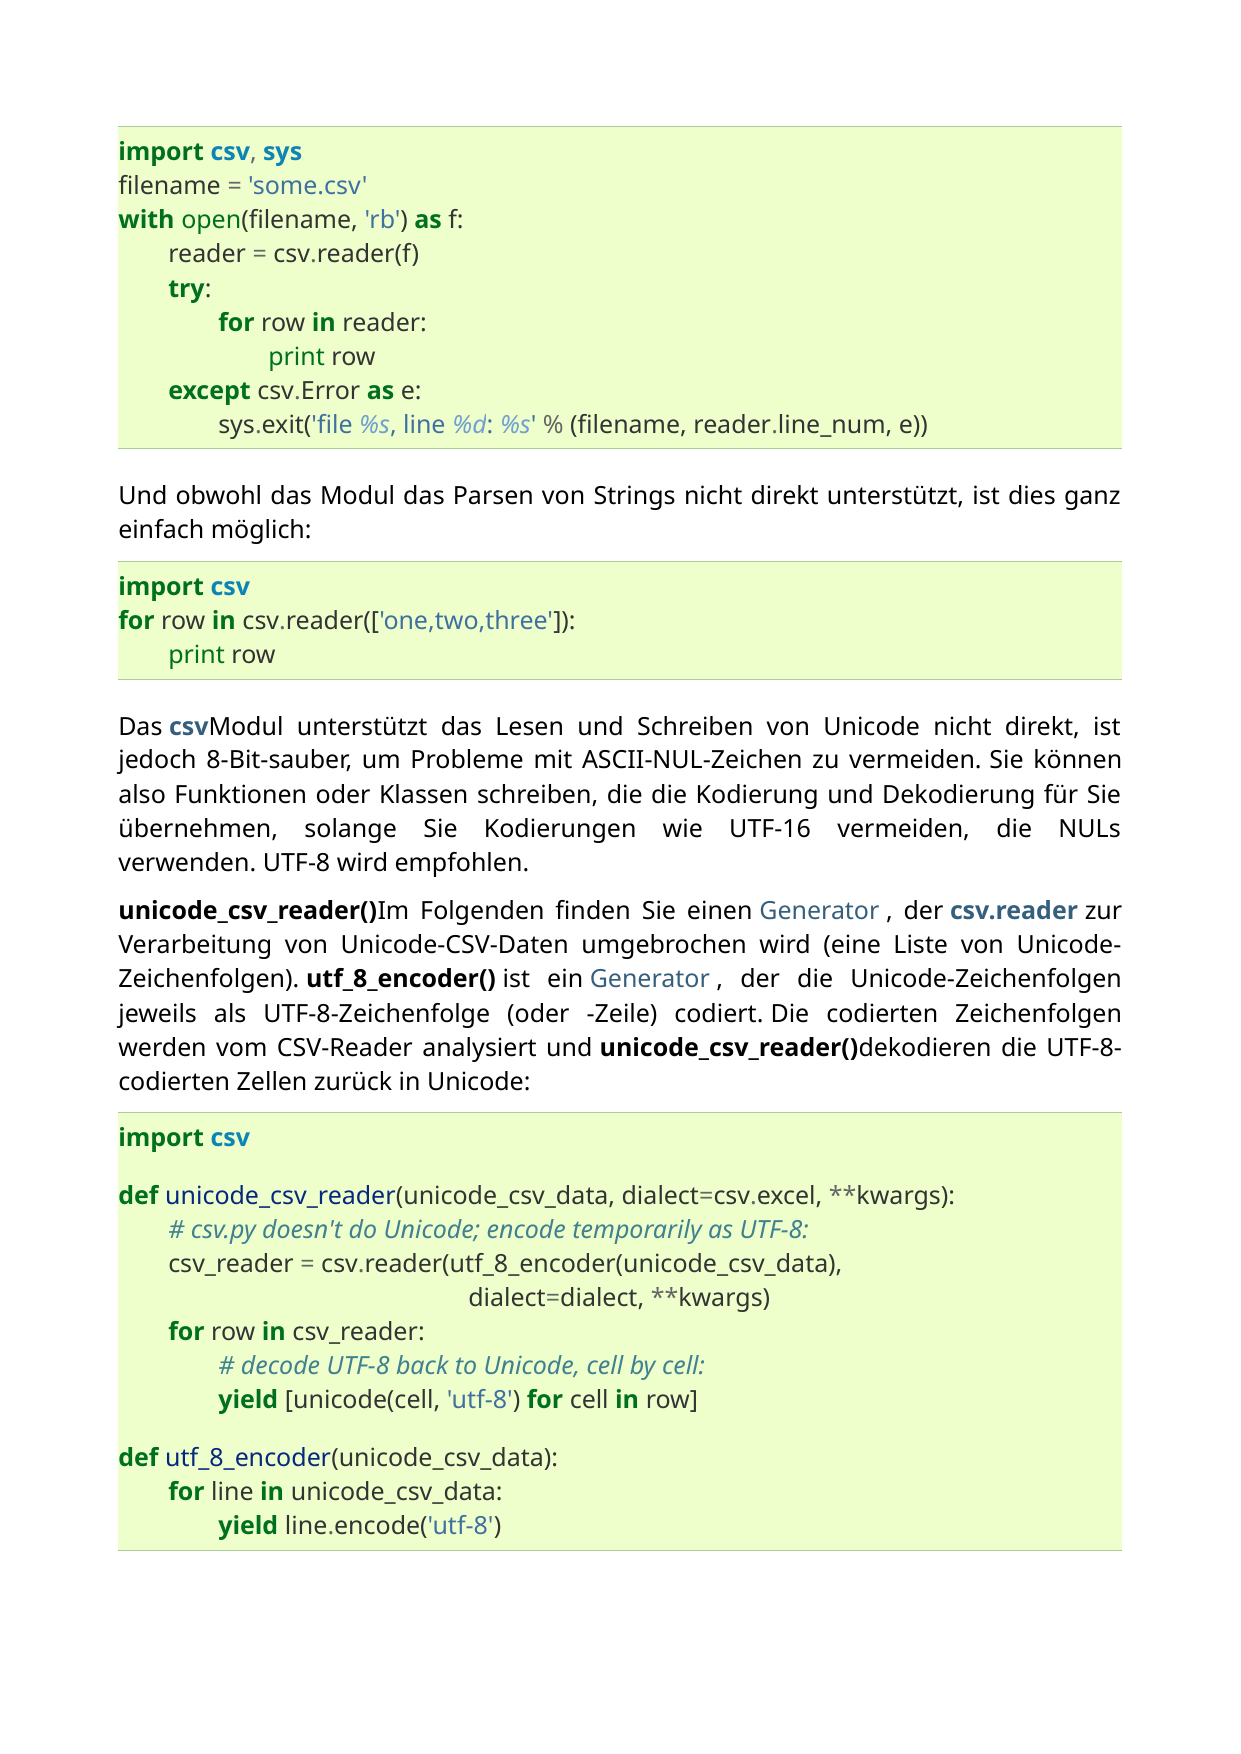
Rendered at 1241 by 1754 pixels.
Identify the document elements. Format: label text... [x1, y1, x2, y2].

text for line in unicode_csv_data: [118, 1474, 1122, 1500]
text def utf_8_encoder(unicode_csv_data): [118, 1440, 1122, 1474]
text print row [118, 629, 1122, 679]
text import csv [118, 1113, 1122, 1154]
text unicode_csv_reader()Im Folgenden finden Sie einen Generator , der csv.reader zur Verarbeitung von Unicode-CSV-Daten umgebrochen wird (eine Liste von Unicode-Zeichenfolgen). utf_8_encoder() ist ein Generator , der die Unicode-Zeichenfolgen jeweils als UTF-8-Zeichenfolge (oder -Zeile) codiert. Die codierten Zeichenfolgen werden vom CSV-Reader analysiert und unicode_csv_reader()dekodieren die UTF-8-codierten Zellen zurück in Unicode: [118, 893, 1122, 1097]
text csv_reader = csv.reader(utf_8_encoder(unicode_csv_data), [118, 1246, 1122, 1280]
text # decode UTF-8 back to Unicode, cell by cell: [118, 1348, 1122, 1382]
text filename = 'some.csv' [118, 168, 1122, 202]
text Das csvModul unterstützt das Lesen und Schreiben von Unicode nicht direkt, ist jedoch 8-Bit-sauber, um Probleme mit ASCII-NUL-Zeichen zu vermeiden. Sie können also Funktionen oder Klassen schreiben, die die Kodierung und Dekodierung für Sie übernehmen, solange Sie Kodierungen wie UTF-16 vermeiden, die NULs verwenden. UTF-8 wird empfohlen. [118, 708, 1122, 878]
text print row [118, 338, 1122, 372]
text import csv [118, 562, 1122, 603]
text with open(filename, 'rb') as f: [118, 202, 1122, 236]
text yield [unicode(cell, 'utf-8') for cell in row] [118, 1382, 1122, 1416]
text import csv, sys [118, 127, 1122, 168]
text dialect=dialect, **kwargs) [118, 1280, 1122, 1314]
text # csv.py doesn't do Unicode; encode temporarily as UTF-8: [118, 1212, 1122, 1246]
text sys.exit('file %s, line %d: %s' % (filename, reader.line_num, e)) [118, 398, 1122, 448]
text try: [118, 270, 1122, 304]
text for row in csv_reader: [118, 1314, 1122, 1348]
text for row in csv.reader(['one,two,three']): [118, 603, 1122, 629]
text yield line.encode('utf-8') [118, 1500, 1122, 1550]
text reader = csv.reader(f) [118, 236, 1122, 270]
text Und obwohl das Modul das Parsen von Strings nicht direkt unterstützt, ist dies ganz einfach möglich: [118, 478, 1122, 546]
text def unicode_csv_reader(unicode_csv_data, dialect=csv.excel, **kwargs): [118, 1178, 1122, 1212]
text except csv.Error as e: [118, 372, 1122, 398]
text for row in reader: [118, 304, 1122, 338]
